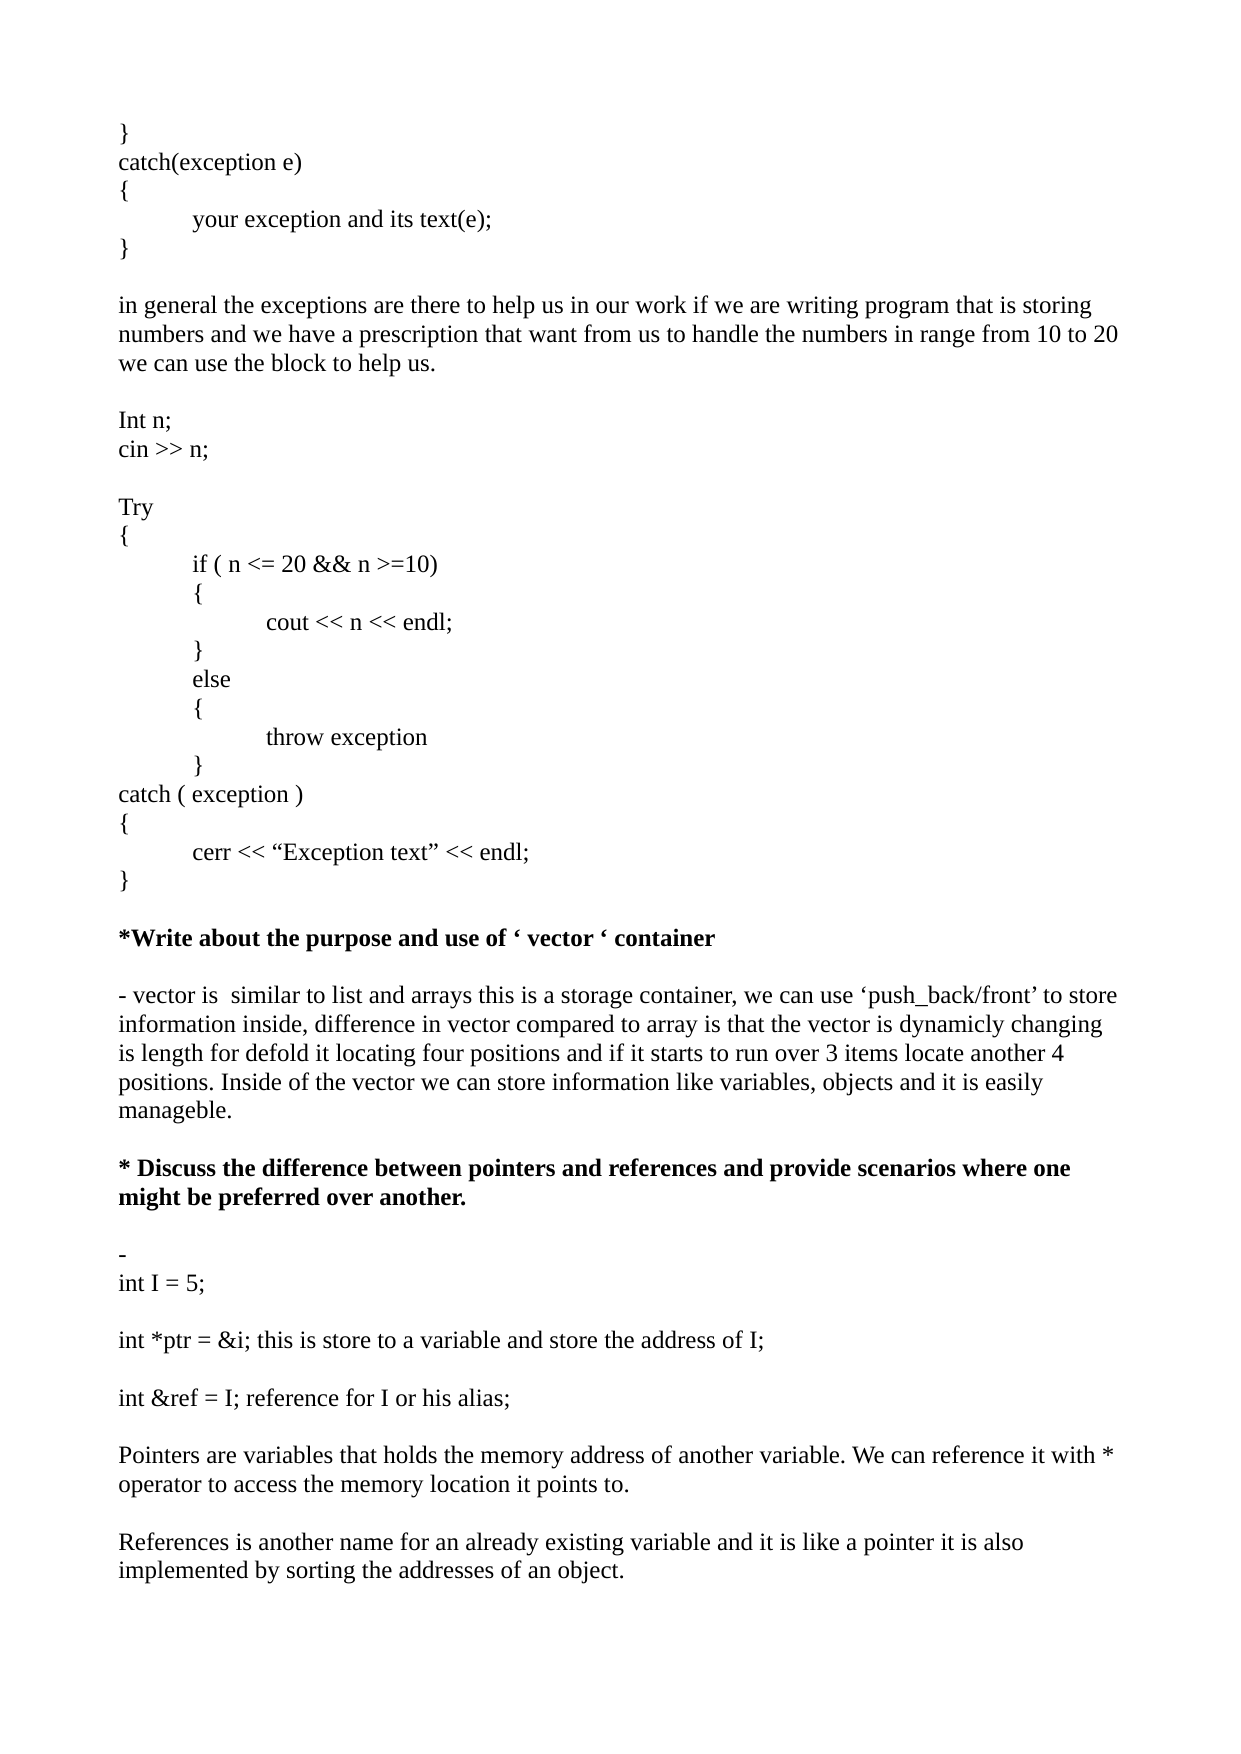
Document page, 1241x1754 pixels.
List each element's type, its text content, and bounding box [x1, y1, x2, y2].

text Int n; [118, 406, 1122, 434]
text { [118, 521, 1122, 549]
text - vector is similar to list and arrays this is a storage container, we can use ‘push_back/front’ to store information inside, difference in vector compared to array is that the vector is dynamicly changing is length for defold it locating four positions and if it starts to run over 3 items locate another 4 positions. Inside of the vector we can store information like variables, objects and it is easily manageble. [118, 981, 1122, 1124]
text } [118, 118, 1122, 147]
text References is another name for an already existing variable and it is like a pointer it is also implemented by sorting the addresses of an object. [118, 1527, 1122, 1584]
text { [118, 808, 1122, 837]
text we can use the block to help us. [118, 348, 1122, 377]
text int I = 5; [118, 1268, 1122, 1297]
text Pointers are variables that holds the memory address of another variable. We can reference it with * operator to access the memory location it points to. [118, 1441, 1122, 1498]
text catch ( exception ) [118, 779, 1122, 808]
text if ( n <= 20 && n >=10) [118, 549, 1122, 578]
text int *ptr = &i; this is store to a variable and store the address of I; [118, 1326, 1122, 1354]
text - [118, 1239, 1122, 1268]
text in general the exceptions are there to help us in our work if we are writing program that is storing numbers and we have a prescription that want from us to handle the numbers in range from 10 to 20 [118, 291, 1122, 348]
text { [118, 176, 1122, 204]
text catch(exception e) [118, 147, 1122, 176]
text { [118, 578, 1122, 607]
text else [118, 664, 1122, 693]
text int &ref = I; reference for I or his alias; [118, 1383, 1122, 1412]
text your exception and its text(e); [118, 204, 1122, 233]
text cout << n << endl; [118, 607, 1122, 636]
text *Write about the purpose and use of ‘ vector ‘ container [118, 923, 1122, 952]
text cin >> n; [118, 434, 1122, 463]
text Try [118, 492, 1122, 521]
text } [118, 636, 1122, 664]
text * Discuss the difference between pointers and references and provide scenarios where one might be preferred over another. [118, 1153, 1122, 1211]
text } [118, 233, 1122, 262]
text } [118, 751, 1122, 779]
text { [118, 693, 1122, 722]
text } [118, 866, 1122, 894]
text cerr << “Exception text” << endl; [118, 837, 1122, 866]
text throw exception [118, 722, 1122, 751]
